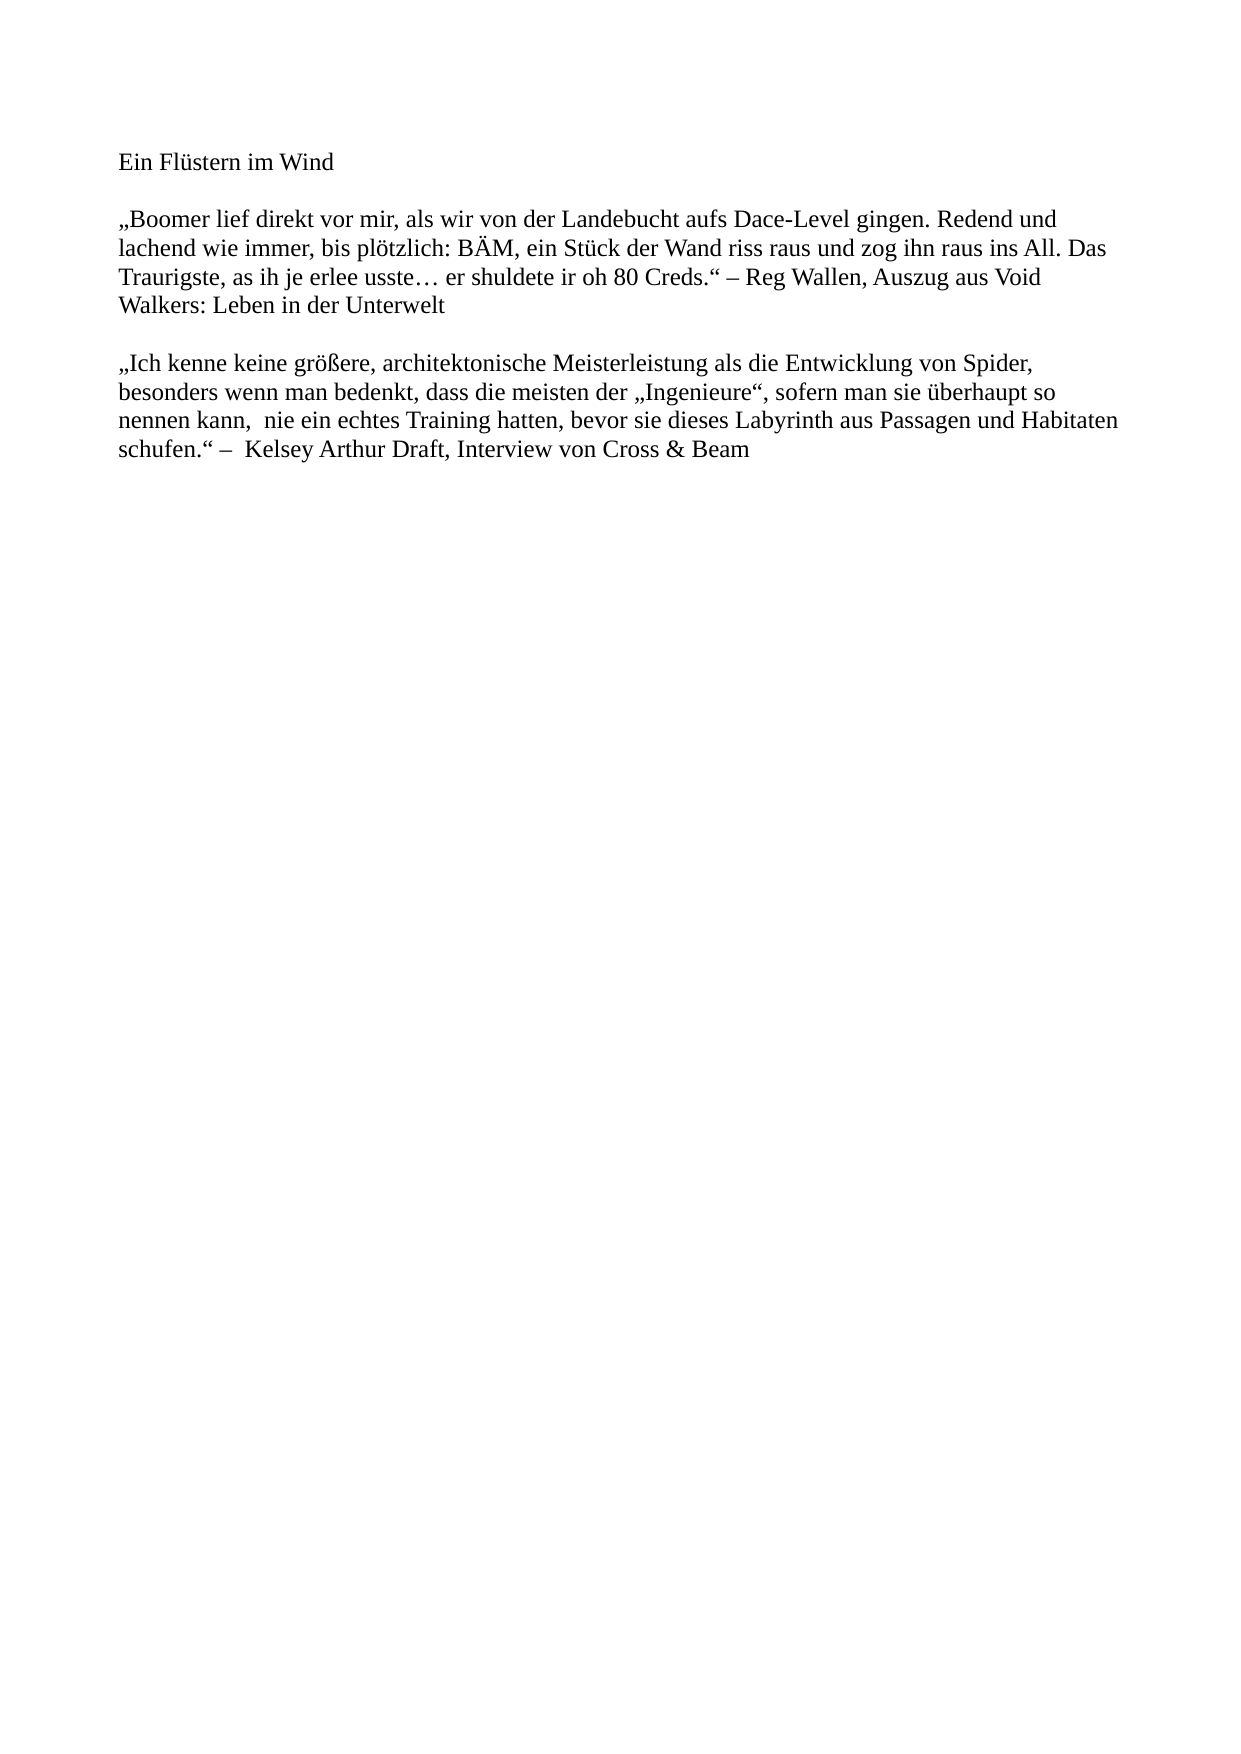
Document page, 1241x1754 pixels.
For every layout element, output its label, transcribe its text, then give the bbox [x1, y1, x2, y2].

text Ein Flüstern im Wind [118, 147, 1122, 176]
text „Ich kenne keine größere, architektonische Meisterleistung als die Entwicklung von Spider, besonders wenn man bedenkt, dass die meisten der „Ingenieure“, sofern man sie überhaupt so nennen kann, nie ein echtes Training hatten, bevor sie dieses Labyrinth aus Passagen und Habitaten schufen.“ – Kelsey Arthur Draft, Interview von Cross & Beam [118, 348, 1122, 463]
text „Boomer lief direkt vor mir, als wir von der Landebucht aufs Dace-Level gingen. Redend und lachend wie immer, bis plötzlich: BÄM, ein Stück der Wand riss raus und zog ihn raus ins All. Das Traurigste, as ih je erlee usste… er shuldete ir oh 80 Creds.“ – Reg Wallen, Auszug aus Void Walkers: Leben in der Unterwelt [118, 204, 1122, 319]
